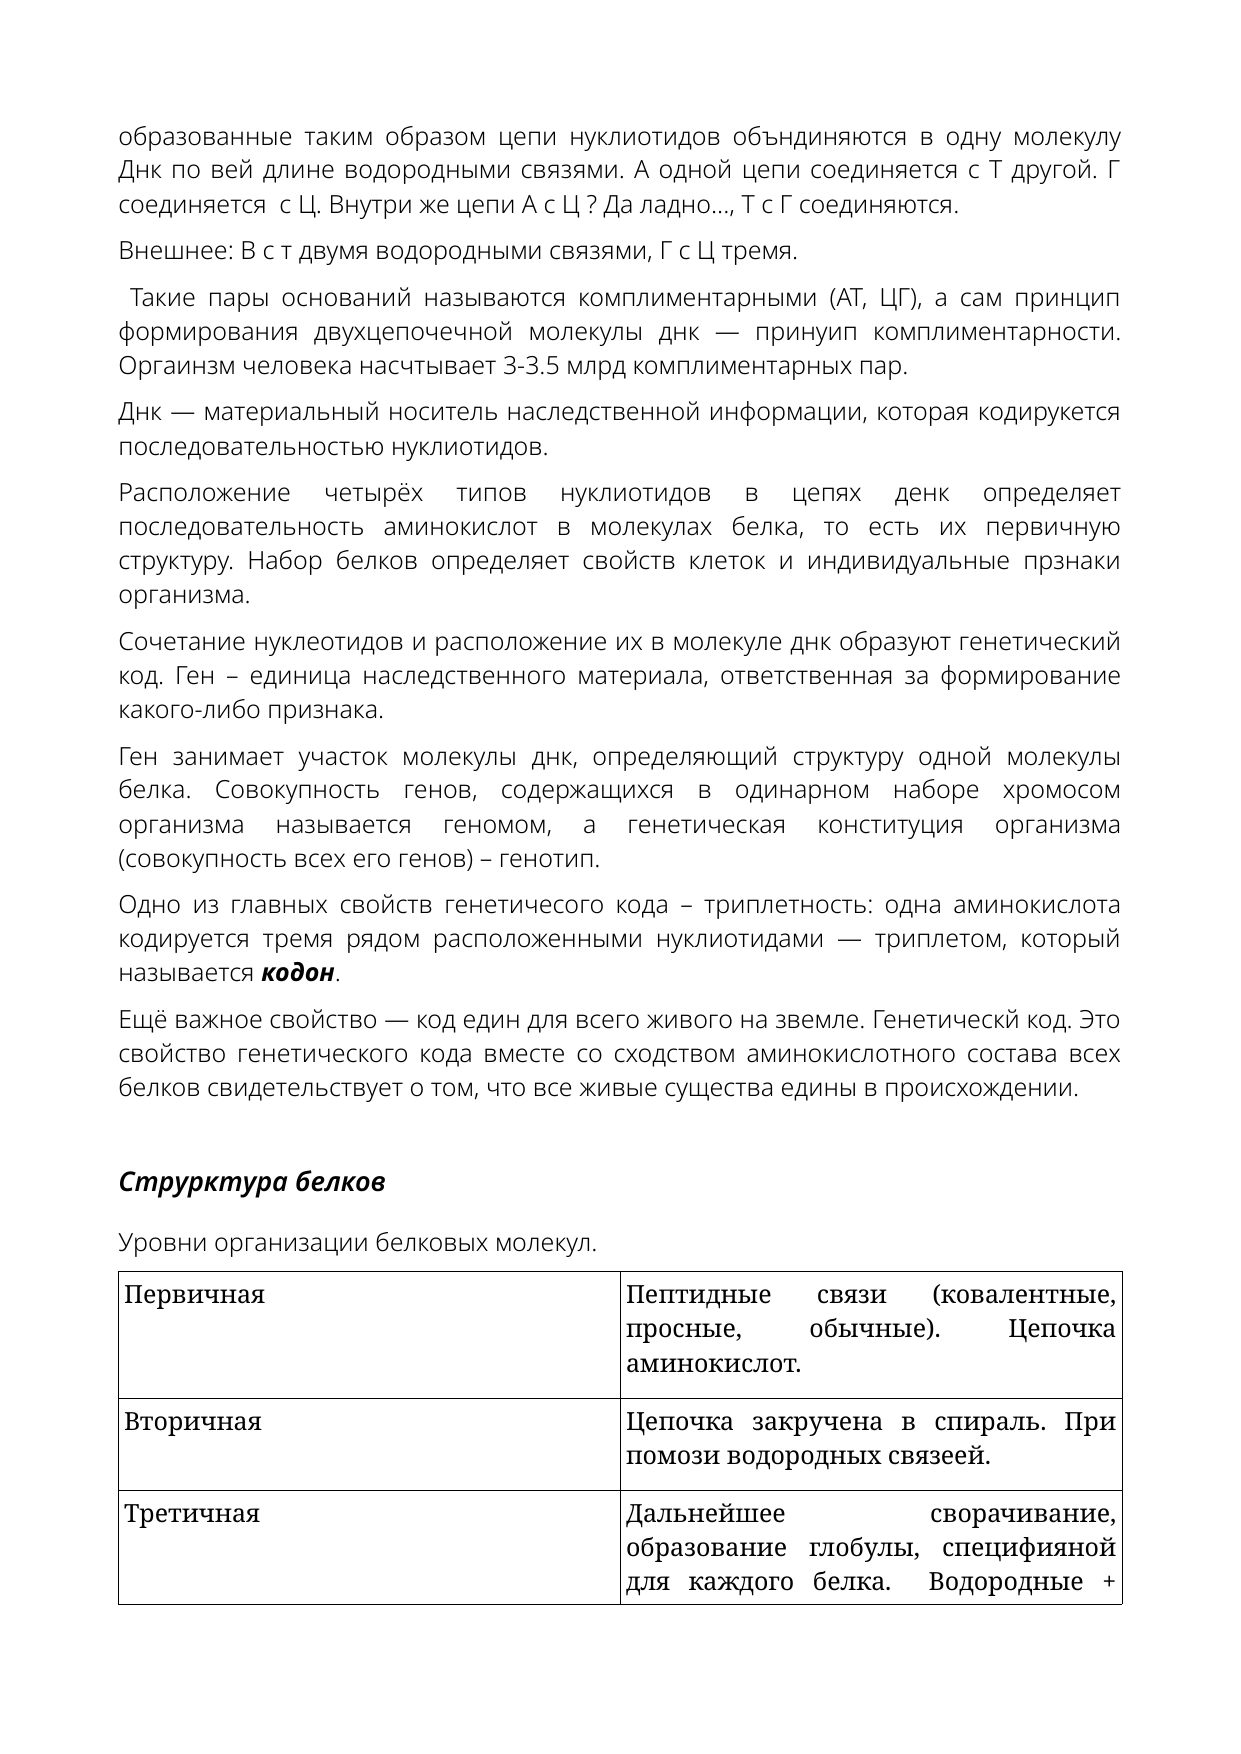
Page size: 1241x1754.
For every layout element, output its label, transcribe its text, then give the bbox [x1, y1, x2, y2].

text Днк — материальный носитель наследственной информации, которая кодирукется последовательностью нуклиотидов. [118, 394, 1122, 462]
table_cell Цепочка закручена в спираль. При помози водородных связеей. [621, 1399, 1122, 1490]
text Одно из главных свойств генетичесого кода – триплетность: одна аминокислота кодируется тремя рядом расположенными нуклиотидами — триплетом, который называется кодон. [118, 887, 1122, 989]
text Ген занимает участок молекулы днк, определяющий структуру одной молекулы белка. Совокупность генов, содержащихся в одинарном наборе хромосом организма называется геномом, а генетическая конституция организма (совокупность всех его генов) – генотип. [118, 738, 1122, 874]
subtitle Струрктура белков [118, 1163, 1122, 1200]
text Сочетание нуклеотидов и расположение их в молекуле днк образуют генетический код. Ген – единица наследственного материала, ответственная за формирование какого-либо признака. [118, 623, 1122, 726]
table_cell Дальнейшее сворачивание, образование глобулы, специфияной для каждого белка. Водородные + [621, 1491, 1122, 1603]
text образованные таким образом цепи нуклиотидов объндиняются в одну молекулу Днк по вей длине водородными связями. А одной цепи соединяется с Т другой. Г соединяется с Ц. Внутри же цепи А с Ц ? Да ладно..., Т с Г соединяются. [118, 118, 1122, 220]
text Расположение четырёх типов нуклиотидов в цепях денк определяет последовательность аминокислот в молекулах белка, то есть их первичную структуру. Набор белков определяет свойств клеток и индивидуальные прзнаки организма. [118, 475, 1122, 611]
text Такие пары оснований называются комплиментарными (АТ, ЦГ), а сам принцип формирования двухцепочечной молекулы днк — принуип комплиментарности. Оргаинзм человека насчтывает 3-3.5 млрд комплиментарных пар. [118, 279, 1122, 382]
text Уровни организации белковых молекул. [118, 1225, 1122, 1259]
table_header Пептидные связи (ковалентные, просные, обычные). Цепочка аминокислот. [621, 1272, 1122, 1397]
table_cell Вторичная [119, 1399, 620, 1490]
text Внешнее: В с т двумя водородными связями, Г с Ц тремя. [118, 233, 1122, 267]
text Ещё важное свойство — код един для всего живого на звемле. Генетическй код. Это свойство генетического кода вместе со сходством аминокислотного состава всех белков свидетельствует о том, что все живые существа едины в происхождении. [118, 1002, 1122, 1104]
table_header Первичная [119, 1272, 620, 1397]
table_cell Третичная [119, 1491, 620, 1603]
